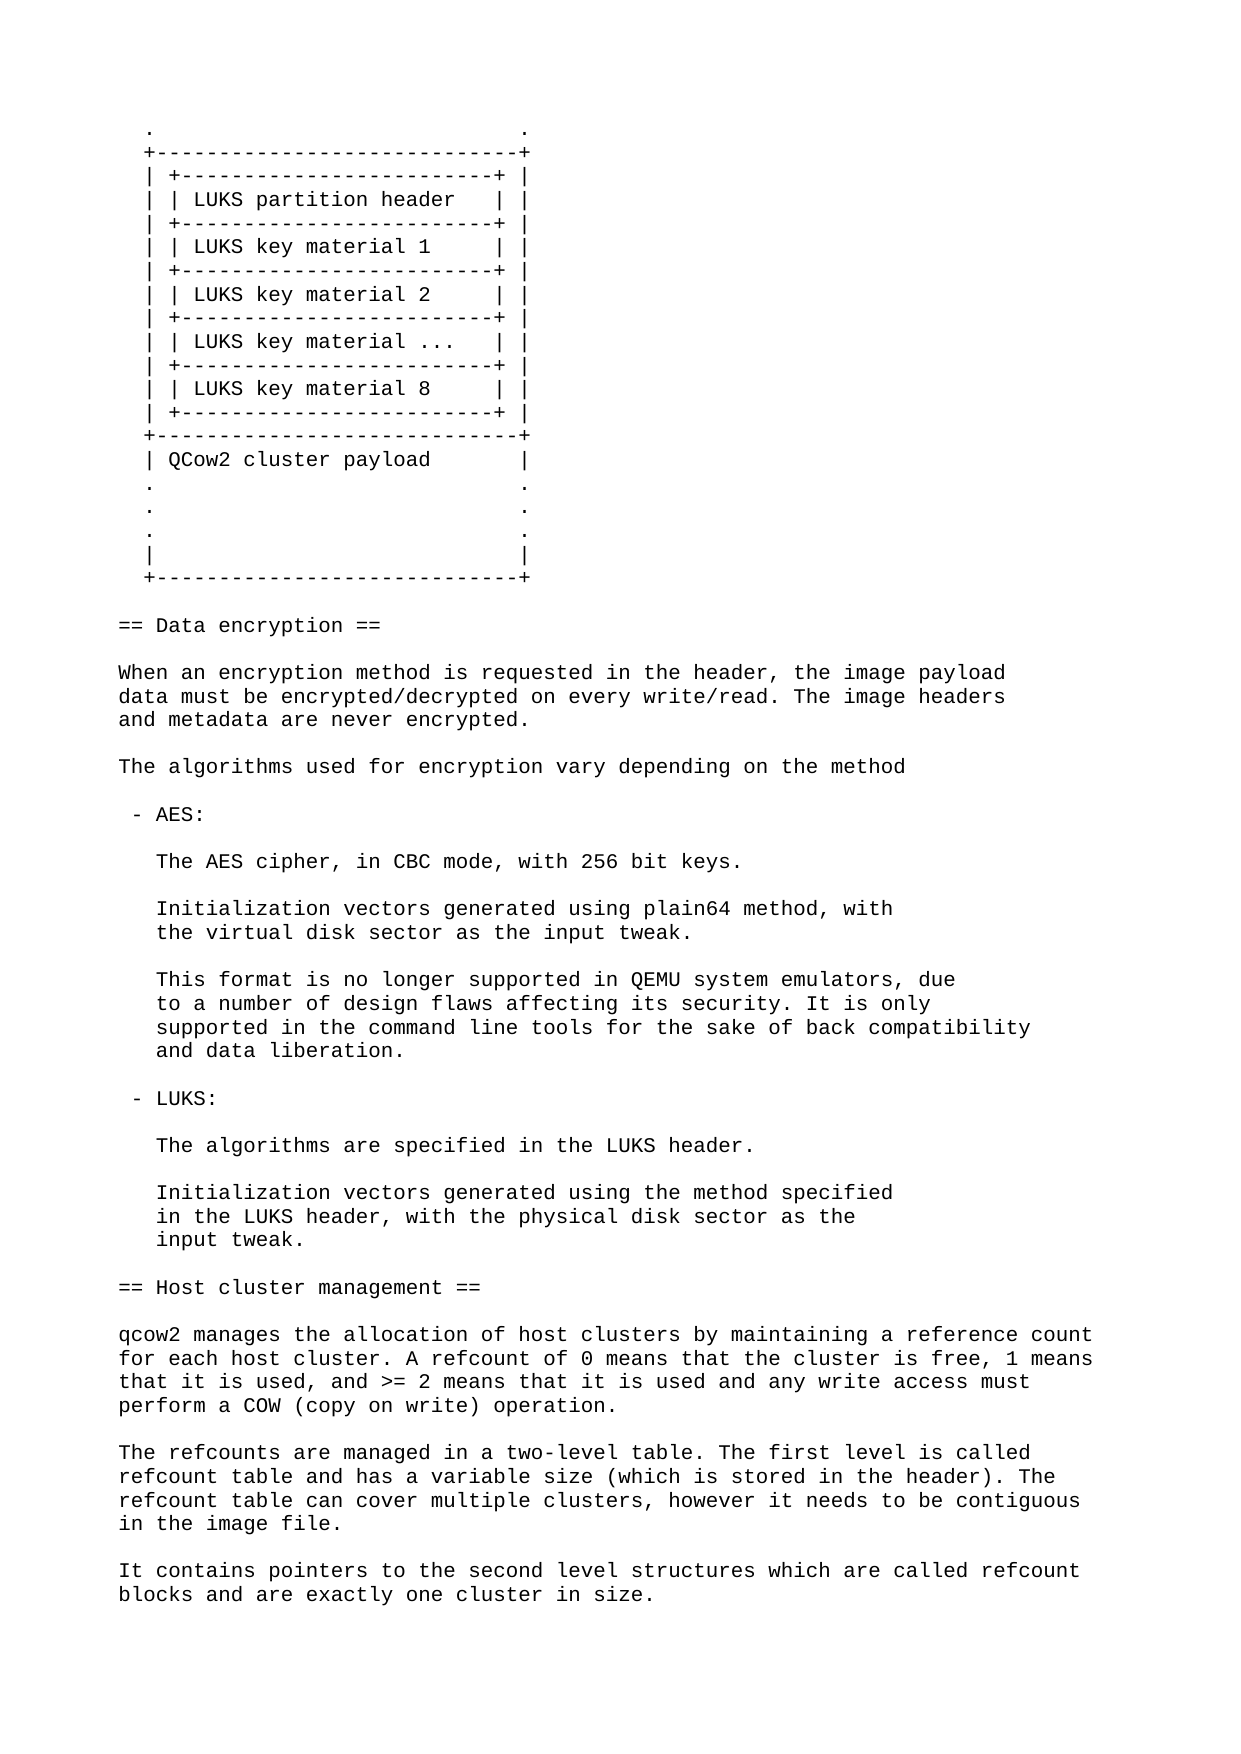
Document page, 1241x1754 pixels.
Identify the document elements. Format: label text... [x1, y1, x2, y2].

text | +-------------------------+ | [118, 260, 1122, 284]
text that it is used, and >= 2 means that it is used and any write access must [118, 1371, 1122, 1395]
text refcount table can cover multiple clusters, however it needs to be contiguous [118, 1489, 1122, 1513]
text . . [118, 473, 1122, 496]
text - AES: [118, 804, 1122, 827]
text The algorithms used for encryption vary depending on the method [118, 757, 1122, 780]
text | QCow2 cluster payload | [118, 449, 1122, 473]
text | | [118, 544, 1122, 567]
text refcount table and has a variable size (which is stored in the header). The [118, 1466, 1122, 1489]
text to a number of design flaws affecting its security. It is only [118, 993, 1122, 1017]
text perform a COW (copy on write) operation. [118, 1395, 1122, 1419]
text | +-------------------------+ | [118, 402, 1122, 426]
text | +-------------------------+ | [118, 165, 1122, 189]
text When an encryption method is requested in the header, the image payload [118, 662, 1122, 686]
text and metadata are never encrypted. [118, 709, 1122, 733]
text Initialization vectors generated using the method specified [118, 1182, 1122, 1206]
text . . [118, 520, 1122, 544]
text The AES cipher, in CBC mode, with 256 bit keys. [118, 851, 1122, 875]
text This format is no longer supported in QEMU system emulators, due [118, 969, 1122, 993]
text | | LUKS key material 1 | | [118, 236, 1122, 260]
text input tweak. [118, 1229, 1122, 1253]
text +-----------------------------+ [118, 142, 1122, 165]
text supported in the command line tools for the sake of back compatibility [118, 1017, 1122, 1040]
text == Data encryption == [118, 615, 1122, 638]
text . . [118, 118, 1122, 142]
text Initialization vectors generated using plain64 method, with [118, 898, 1122, 922]
text - LUKS: [118, 1088, 1122, 1111]
text . . [118, 496, 1122, 520]
text the virtual disk sector as the input tweak. [118, 922, 1122, 946]
text | | LUKS key material ... | | [118, 331, 1122, 354]
text It contains pointers to the second level structures which are called refcount [118, 1561, 1122, 1584]
text +-----------------------------+ [118, 426, 1122, 449]
text +-----------------------------+ [118, 567, 1122, 591]
text | | LUKS key material 2 | | [118, 284, 1122, 307]
text == Host cluster management == [118, 1277, 1122, 1300]
text blocks and are exactly one cluster in size. [118, 1584, 1122, 1608]
text in the image file. [118, 1513, 1122, 1537]
text for each host cluster. A refcount of 0 means that the cluster is free, 1 means [118, 1348, 1122, 1371]
text | +-------------------------+ | [118, 354, 1122, 378]
text qcow2 manages the allocation of host clusters by maintaining a reference count [118, 1324, 1122, 1348]
text and data liberation. [118, 1040, 1122, 1064]
text | | LUKS partition header | | [118, 189, 1122, 213]
text data must be encrypted/decrypted on every write/read. The image headers [118, 686, 1122, 709]
text in the LUKS header, with the physical disk sector as the [118, 1206, 1122, 1229]
text | | LUKS key material 8 | | [118, 378, 1122, 402]
text The refcounts are managed in a two-level table. The first level is called [118, 1442, 1122, 1466]
text The algorithms are specified in the LUKS header. [118, 1135, 1122, 1158]
text | +-------------------------+ | [118, 213, 1122, 236]
text | +-------------------------+ | [118, 307, 1122, 331]
